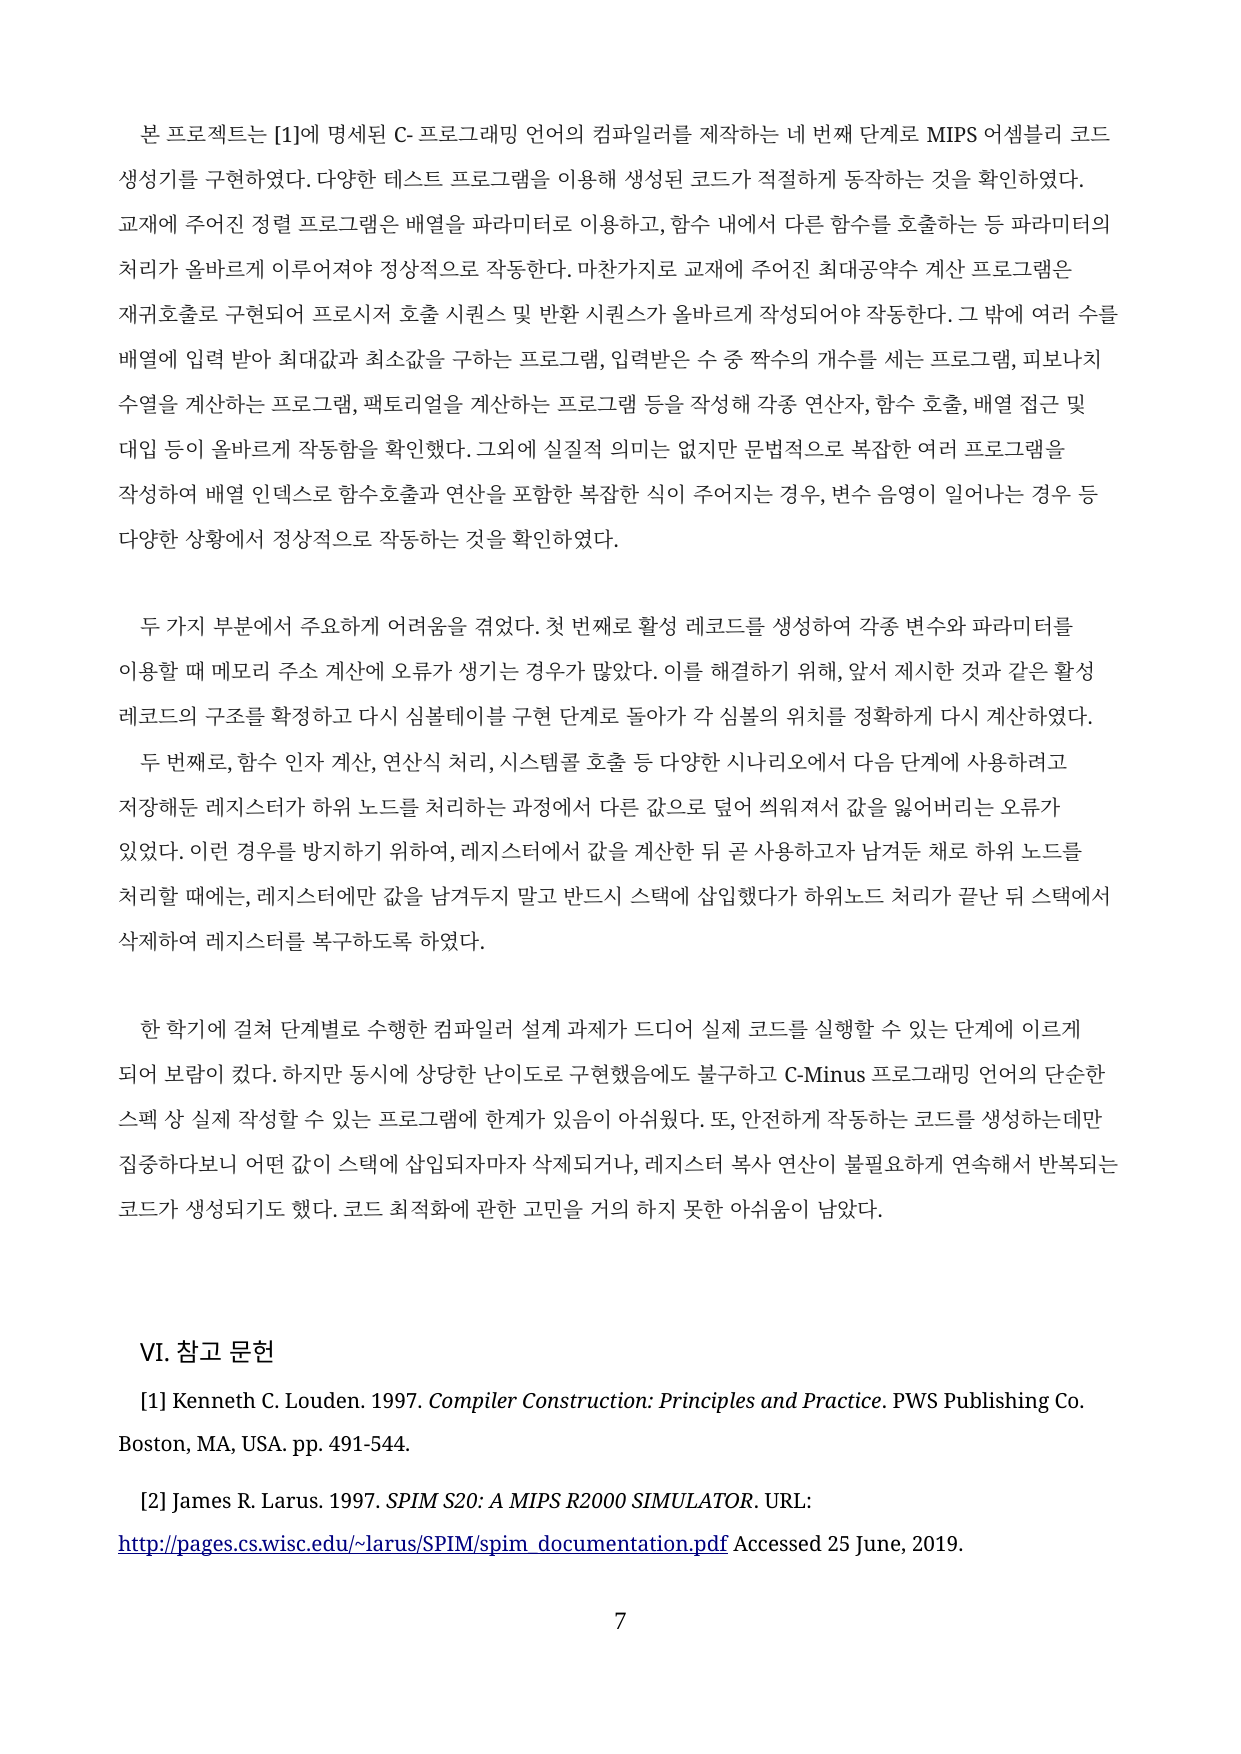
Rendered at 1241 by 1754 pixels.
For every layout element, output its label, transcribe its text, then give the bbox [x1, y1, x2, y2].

text 본 프로젝트는 [1]에 명세된 C- 프로그래밍 언어의 컴파일러를 제작하는 네 번째 단계로 MIPS 어셈블리 코드 생성기를 구현하였다. 다양한 테스트 프로그램을 이용해 생성된 코드가 적절하게 동작하는 것을 확인하였다. 교재에 주어진 정렬 프로그램은 배열을 파라미터로 이용하고, 함수 내에서 다른 함수를 호출하는 등 파라미터의 처리가 올바르게 이루어져야 정상적으로 작동한다. 마찬가지로 교재에 주어진 최대공약수 계산 프로그램은 재귀호출로 구현되어 프로시저 호출 시퀀스 및 반환 시퀀스가 올바르게 작성되어야 작동한다. 그 밖에 여러 수를 배열에 입력 받아 최대값과 최소값을 구하는 프로그램, 입력받은 수 중 짝수의 개수를 세는 프로그램, 피보나치 수열을 계산하는 프로그램, 팩토리얼을 계산하는 프로그램 등을 작성해 각종 연산자, 함수 호출, 배열 접근 및 대입 등이 올바르게 작동함을 확인했다. 그외에 실질적 의미는 없지만 문법적으로 복잡한 여러 프로그램을 작성하여 배열 인덱스로 함수호출과 연산을 포함한 복잡한 식이 주어지는 경우, 변수 음영이 일어나는 경우 등 다양한 상황에서 정상적으로 작동하는 것을 확인하였다. [118, 118, 1122, 553]
text 두 번째로, 함수 인자 계산, 연산식 처리, 시스템콜 호출 등 다양한 시나리오에서 다음 단계에 사용하려고 저장해둔 레지스터가 하위 노드를 처리하는 과정에서 다른 값으로 덮어 씌워져서 값을 잃어버리는 오류가 있었다. 이런 경우를 방지하기 위하여, 레지스터에서 값을 계산한 뒤 곧 사용하고자 남겨둔 채로 하위 노드를 처리할 때에는, 레지스터에만 값을 남겨두지 말고 반드시 스택에 삽입했다가 하위노드 처리가 끝난 뒤 스택에서 삭제하여 레지스터를 복구하도록 하였다. [118, 746, 1122, 956]
text VI. 참고 문헌 [118, 1332, 1122, 1368]
text 한 학기에 걸쳐 단계별로 수행한 컴파일러 설계 과제가 드디어 실제 코드를 실행할 수 있는 단계에 이르게 되어 보람이 컸다. 하지만 동시에 상당한 난이도로 구현했음에도 불구하고 C-Minus 프로그래밍 언어의 단순한 스펙 상 실제 작성할 수 있는 프로그램에 한계가 있음이 아쉬웠다. 또, 안전하게 작동하는 코드를 생성하는데만 집중하다보니 어떤 값이 스택에 삽입되자마자 삭제되거나, 레지스터 복사 연산이 불필요하게 연속해서 반복되는 코드가 생성되기도 했다. 코드 최적화에 관한 고민을 거의 하지 못한 아쉬움이 남았다. [118, 1013, 1122, 1223]
text [2] James R. Larus. 1997. SPIM S20: A MIPS R2000 SIMULATOR. URL: http://pages.cs.wisc.edu/~larus/SPIM/spim_documentation.pdf Accessed 25 June, 2019. [118, 1486, 1122, 1557]
text [1] Kenneth C. Louden. 1997. Compiler Construction: Principles and Practice. PWS Publishing Co. Boston, MA, USA. pp. 491-544. [118, 1386, 1122, 1457]
text 두 가지 부분에서 주요하게 어려움을 겪었다. 첫 번째로 활성 레코드를 생성하여 각종 변수와 파라미터를 이용할 때 메모리 주소 계산에 오류가 생기는 경우가 많았다. 이를 해결하기 위해, 앞서 제시한 것과 같은 활성 레코드의 구조를 확정하고 다시 심볼테이블 구현 단계로 돌아가 각 심볼의 위치를 정확하게 다시 계산하였다. [118, 611, 1122, 731]
